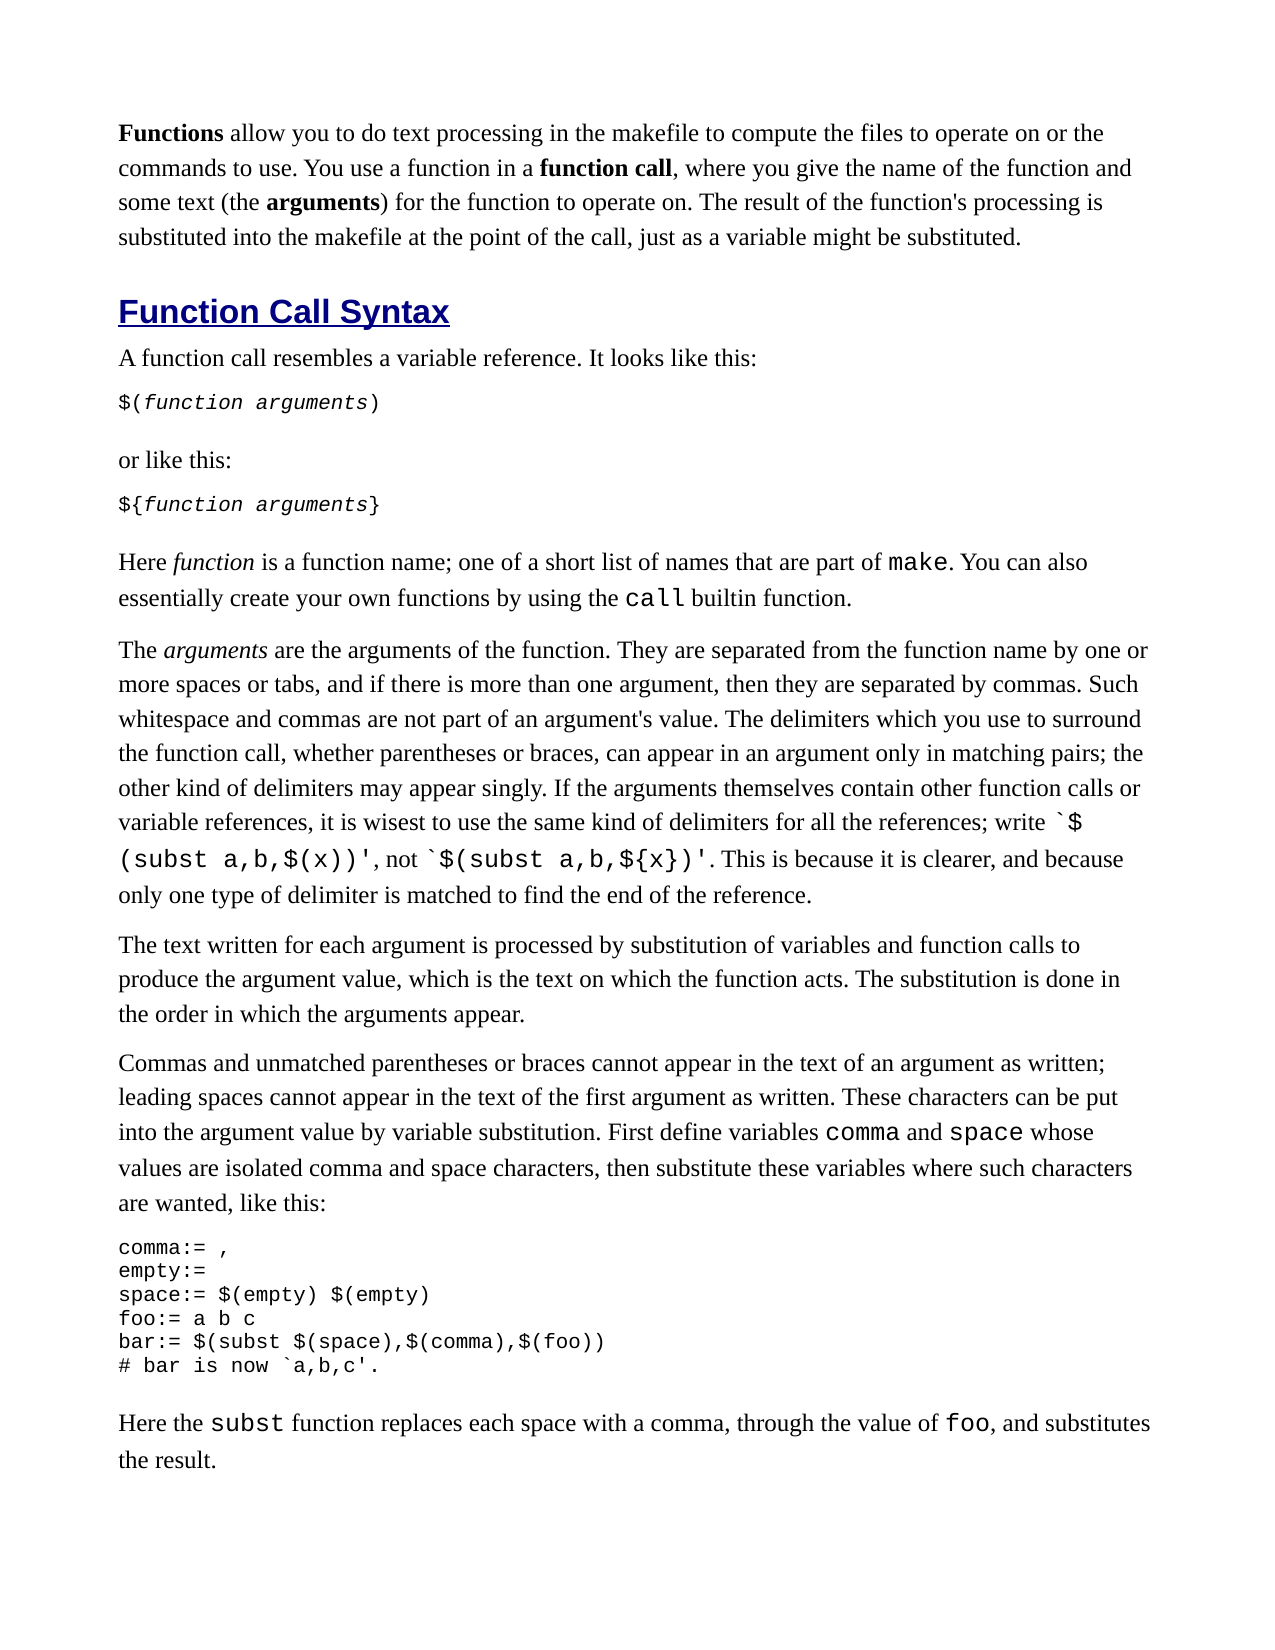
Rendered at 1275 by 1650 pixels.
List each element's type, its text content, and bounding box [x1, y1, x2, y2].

text The arguments are the arguments of the function. They are separated from the function name by one or more spaces or tabs, and if there is more than one argument, then they are separated by commas. Such whitespace and commas are not part of an argument's value. The delimiters which you use to surround the function call, whether parentheses or braces, can appear in an argument only in matching pairs; the other kind of delimiters may appear singly. If the arguments themselves contain other function calls or variable references, it is wisest to use the same kind of delimiters for all the references; write `$(subst a,b,$(x))', not `$(subst a,b,${x})'. This is because it is clearer, and because only one type of delimiter is matched to find the end of the reference. [118, 635, 1157, 909]
text ${function arguments} [118, 494, 1157, 517]
text Functions allow you to do text processing in the makefile to compute the files to operate on or the commands to use. You use a function in a function call, where you give the name of the function and some text (the arguments) for the function to operate on. The result of the function's processing is substituted into the makefile at the point of the call, just as a variable might be substituted. [118, 118, 1157, 250]
text space:= $(empty) $(empty) [118, 1284, 1157, 1308]
text Here the subst function replaces each space with a comma, through the value of foo, and substitutes the result. [118, 1408, 1157, 1473]
text A function call resembles a variable reference. It looks like this: [118, 343, 1157, 371]
text $(function arguments) [118, 392, 1157, 415]
text foo:= a b c [118, 1308, 1157, 1331]
text empty:= [118, 1260, 1157, 1284]
text The text written for each argument is processed by substitution of variables and function calls to produce the argument value, which is the text on which the function acts. The substitution is done in the order in which the arguments appear. [118, 930, 1157, 1027]
text or like this: [118, 445, 1157, 473]
text Commas and unmatched parentheses or braces cannot appear in the text of an argument as written; leading spaces cannot appear in the text of the first argument as written. These characters can be put into the argument value by variable substitution. First define variables comma and space whose values are isolated comma and space characters, then substitute these variables where such characters are wanted, like this: [118, 1048, 1157, 1216]
subtitle Function Call Syntax [118, 291, 1157, 330]
text bar:= $(subst $(space),$(comma),$(foo)) [118, 1331, 1157, 1355]
text # bar is now `a,b,c'. [118, 1355, 1157, 1379]
text comma:= , [118, 1237, 1157, 1260]
text Here function is a function name; one of a short list of names that are part of make. You can also essentially create your own functions by using the call builtin function. [118, 547, 1157, 614]
